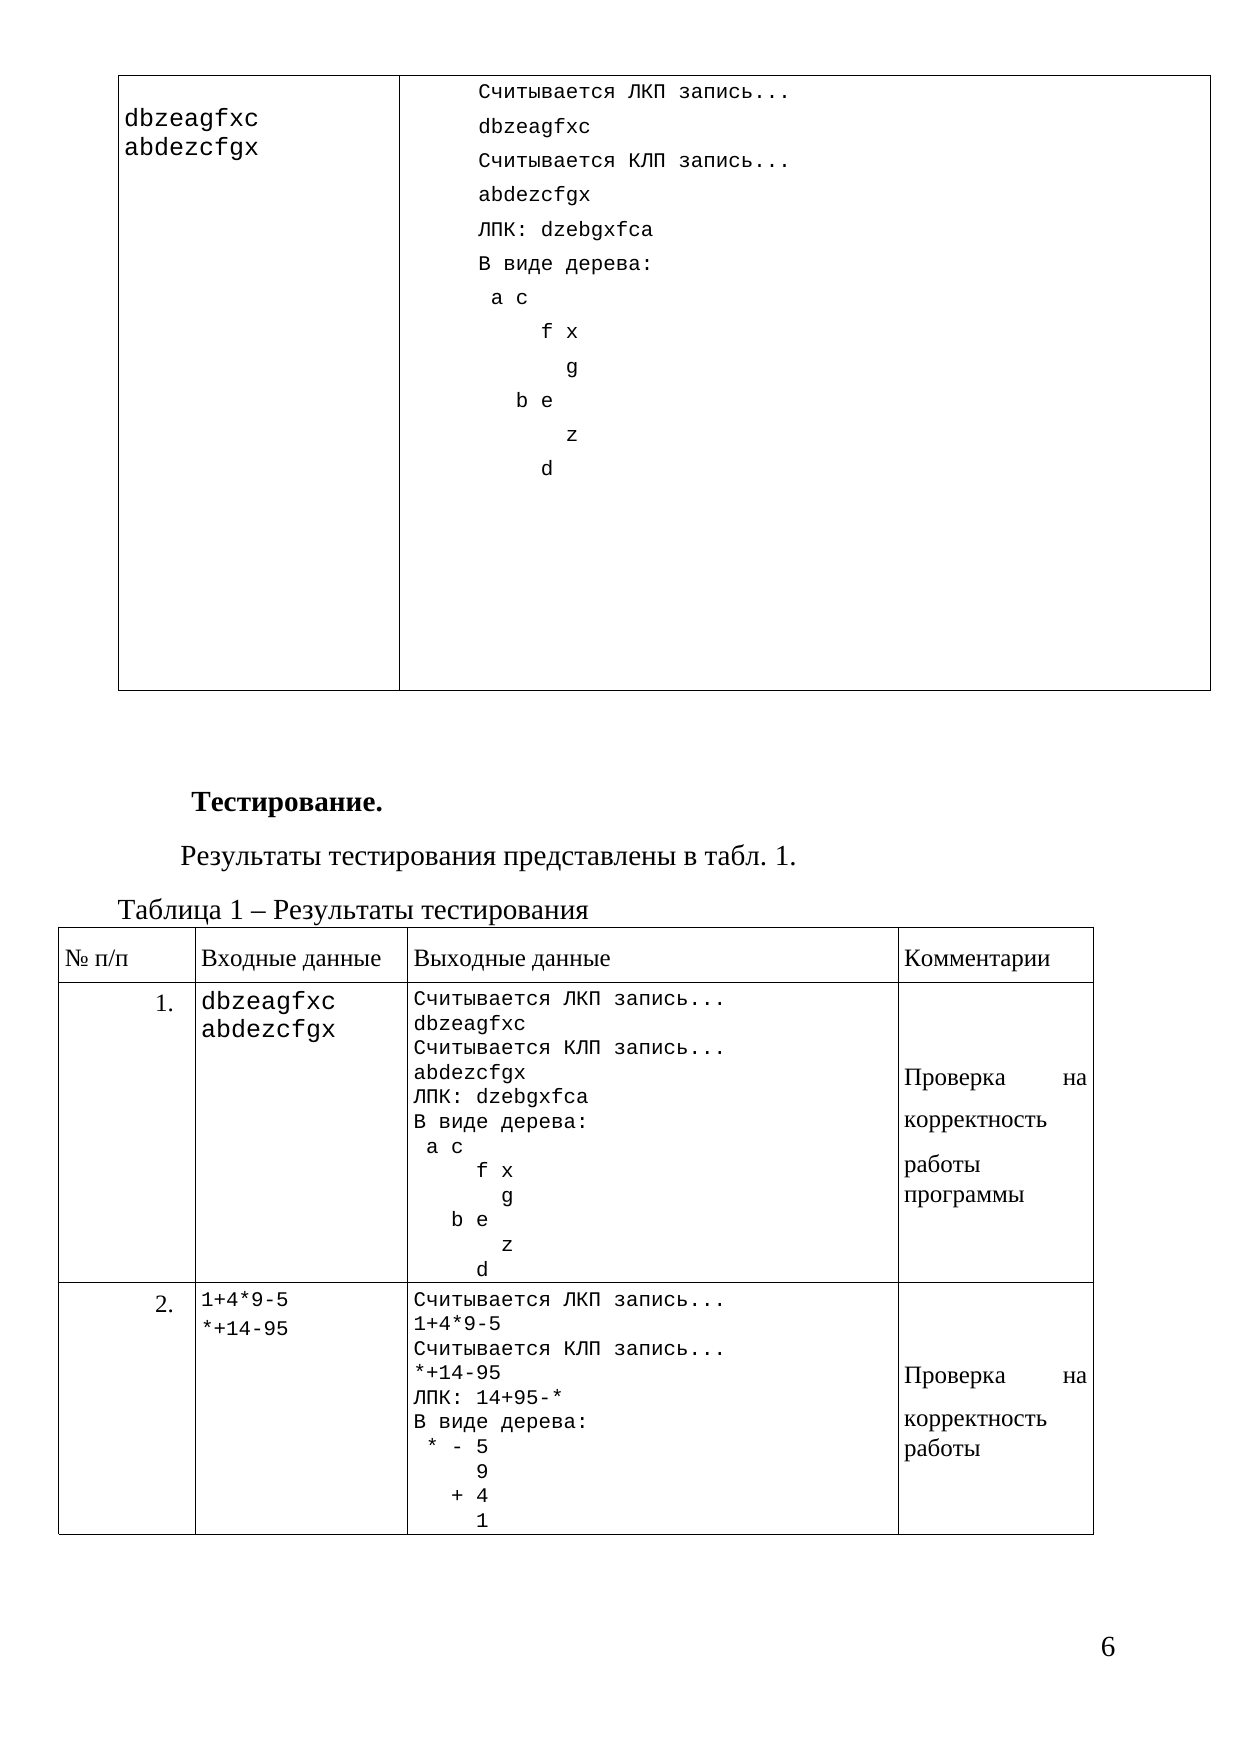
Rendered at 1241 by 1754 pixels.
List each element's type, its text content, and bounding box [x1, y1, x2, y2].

table_cell Проверка на корректность работы [899, 1283, 1093, 1533]
table_header Комментарии [899, 928, 1093, 982]
table_header Входные данные [196, 928, 407, 982]
table_cell dbzeagfxc abdezcfgx [196, 983, 407, 1282]
table_cell 2. [59, 1283, 195, 1533]
text Результаты тестирования представлены в табл. 1. [118, 838, 803, 871]
table_cell Проверка на корректность работы программы [899, 983, 1093, 1282]
text Тестирование. [191, 784, 1122, 818]
table_cell Считывается ЛКП запись... dbzeagfxc Считывается КЛП запись... abdezcfgx ЛПК: dzebgxfca В виде дерева: a c f x g b e z d [408, 983, 898, 1282]
table_cell dbzeagfxc abdezcfgx [119, 76, 399, 690]
table_cell Считывается ЛКП запись... 1+4*9-5 Считывается КЛП запись... *+14-95 ЛПК: 14+95-* В виде дерева: * - 5 9 + 4 1 [408, 1283, 898, 1533]
table_header Выходные данные [408, 928, 898, 982]
table_cell 1. [59, 983, 195, 1282]
text Таблица 1 – Результаты тестирования [117, 892, 1122, 925]
table_header № п/п [59, 928, 195, 982]
table_cell Считывается ЛКП запись... dbzeagfxc Считывается КЛП запись... abdezcfgx ЛПК: dzebgxfca В виде дерева: a c f x g b e z d [400, 76, 1210, 690]
table_cell 1+4*9-5 *+14-95 [196, 1283, 407, 1533]
